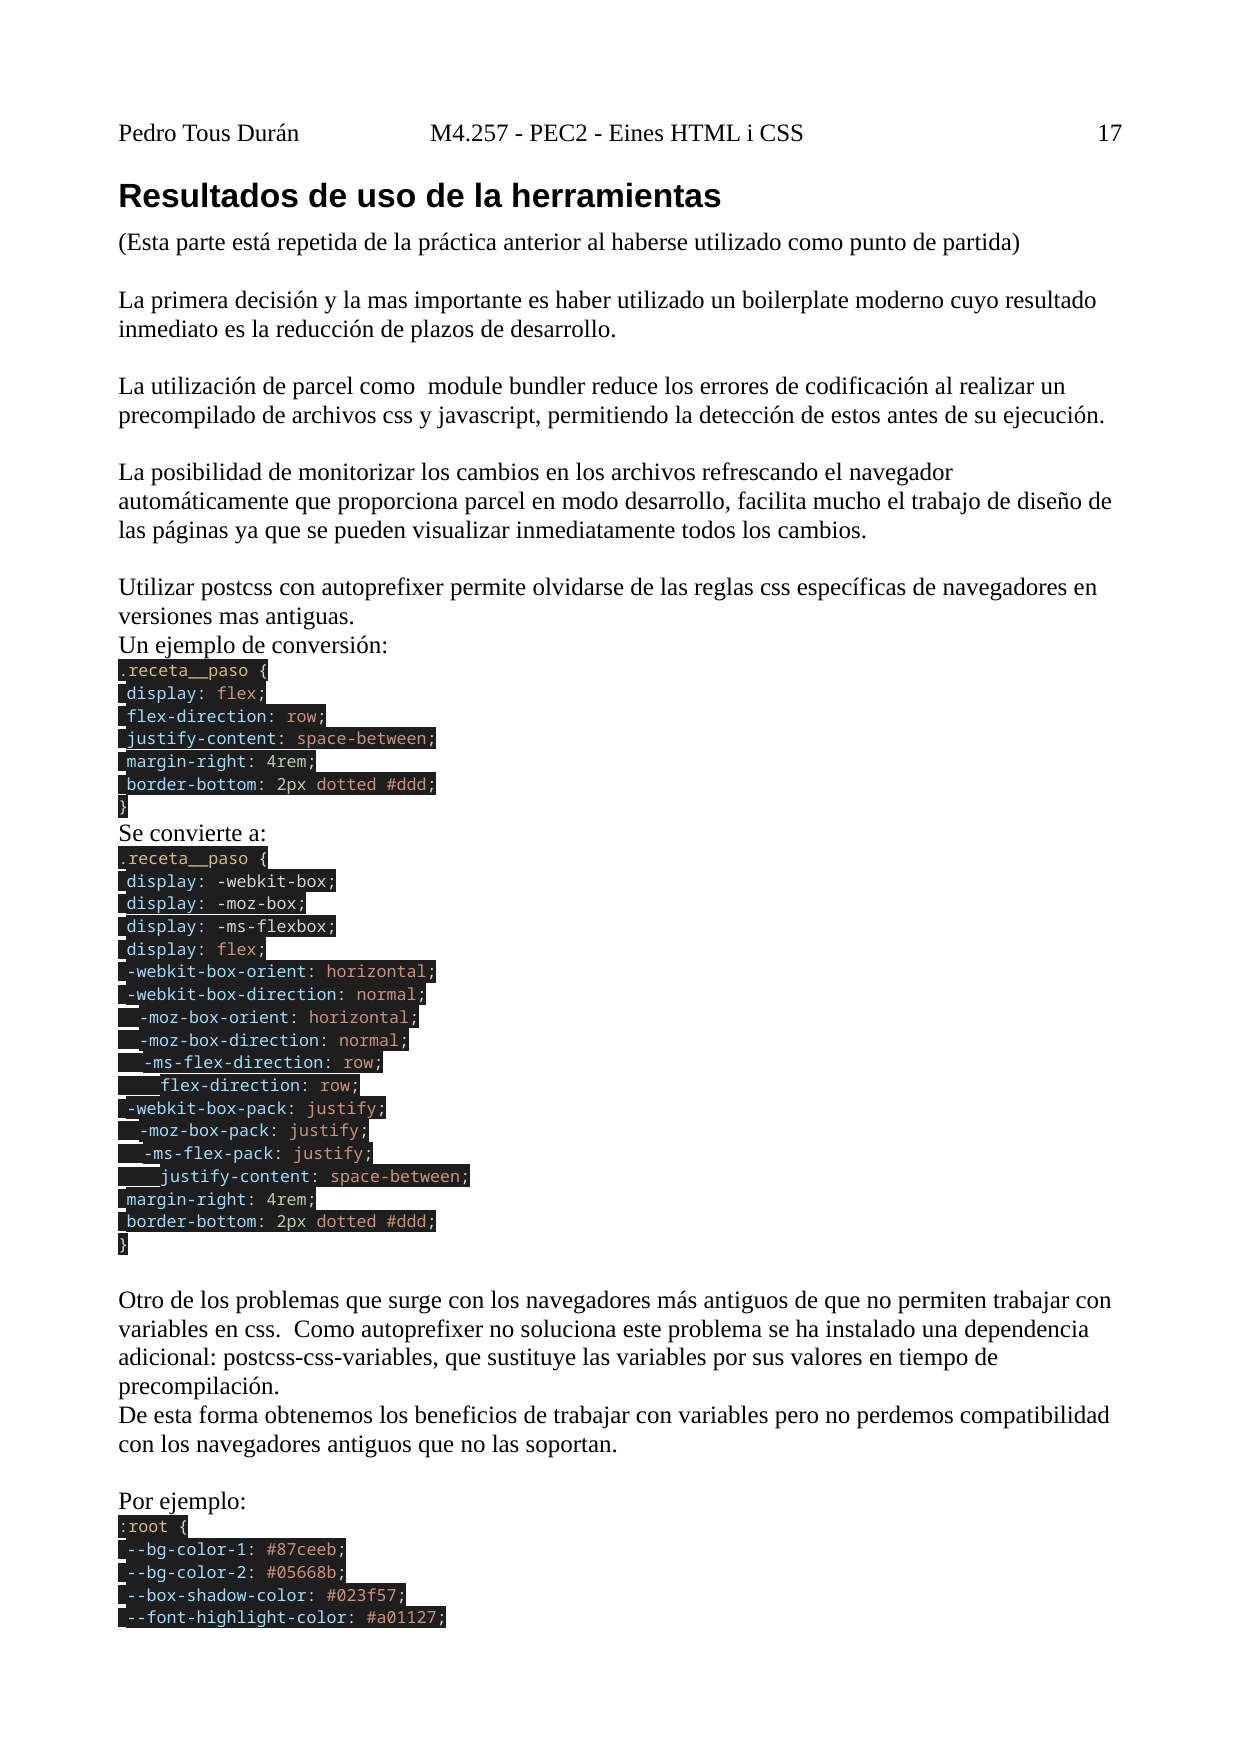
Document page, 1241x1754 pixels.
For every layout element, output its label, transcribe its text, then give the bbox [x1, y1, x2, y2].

text border-bottom: 2px dotted #ddd; [118, 772, 1122, 795]
text -webkit-box-orient: horizontal; [118, 960, 1122, 983]
text .receta__paso { [118, 659, 1122, 681]
text justify-content: space-between; [118, 1164, 1122, 1187]
text La posibilidad de monitorizar los cambios en los archivos refrescando el navegador automáticamente que proporciona parcel en modo desarrollo, facilita mucho el trabajo de diseño de las páginas ya que se pueden visualizar inmediatamente todos los cambios. [118, 457, 1122, 544]
text display: flex; [118, 937, 1122, 960]
text .receta__paso { [118, 846, 1122, 869]
text :root { [118, 1515, 1122, 1538]
text border-bottom: 2px dotted #ddd; [118, 1210, 1122, 1232]
text --bg-color-2: #05668b; [118, 1560, 1122, 1583]
text } [118, 795, 1122, 818]
text --bg-color-1: #87ceeb; [118, 1538, 1122, 1560]
text Por ejemplo: [118, 1486, 1122, 1515]
text --font-highlight-color: #a01127; [118, 1606, 1122, 1628]
text -moz-box-orient: horizontal; [118, 1005, 1122, 1028]
text display: -webkit-box; [118, 869, 1122, 892]
text display: -ms-flexbox; [118, 914, 1122, 937]
text De esta forma obtenemos los beneficios de trabajar con variables pero no perdemos compatibilidad con los navegadores antiguos que no las soportan. [118, 1400, 1122, 1457]
text -ms-flex-direction: row; [118, 1051, 1122, 1073]
text display: -moz-box; [118, 892, 1122, 914]
text La utilización de parcel como module bundler reduce los errores de codificación al realizar un precompilado de archivos css y javascript, permitiendo la detección de estos antes de su ejecución. [118, 371, 1122, 429]
text Un ejemplo de conversión: [118, 630, 1122, 659]
text -webkit-box-direction: normal; [118, 983, 1122, 1005]
text La primera decisión y la mas importante es haber utilizado un boilerplate moderno cuyo resultado inmediato es la reducción de plazos de desarrollo. [118, 285, 1122, 342]
subtitle Resultados de uso de la herramientas [118, 176, 1122, 215]
text -webkit-box-pack: justify; [118, 1096, 1122, 1119]
text display: flex; [118, 681, 1122, 704]
text Utilizar postcss con autoprefixer permite olvidarse de las reglas css específicas de navegadores en versiones mas antiguas. [118, 572, 1122, 630]
text flex-direction: row; [118, 704, 1122, 727]
text justify-content: space-between; [118, 727, 1122, 749]
text -ms-flex-pack: justify; [118, 1142, 1122, 1164]
text margin-right: 4rem; [118, 749, 1122, 772]
text flex-direction: row; [118, 1073, 1122, 1096]
text } [118, 1232, 1122, 1255]
text --box-shadow-color: #023f57; [118, 1583, 1122, 1606]
text (Esta parte está repetida de la práctica anterior al haberse utilizado como punto de partida) [118, 227, 1122, 256]
text Otro de los problemas que surge con los navegadores más antiguos de que no permiten trabajar con variables en css. Como autoprefixer no soluciona este problema se ha instalado una dependencia adicional: postcss-css-variables, que sustituye las variables por sus valores en tiempo de precompilación. [118, 1285, 1122, 1400]
text -moz-box-direction: normal; [118, 1028, 1122, 1051]
text -moz-box-pack: justify; [118, 1119, 1122, 1142]
text margin-right: 4rem; [118, 1187, 1122, 1210]
text Se convierte a: [118, 818, 1122, 846]
